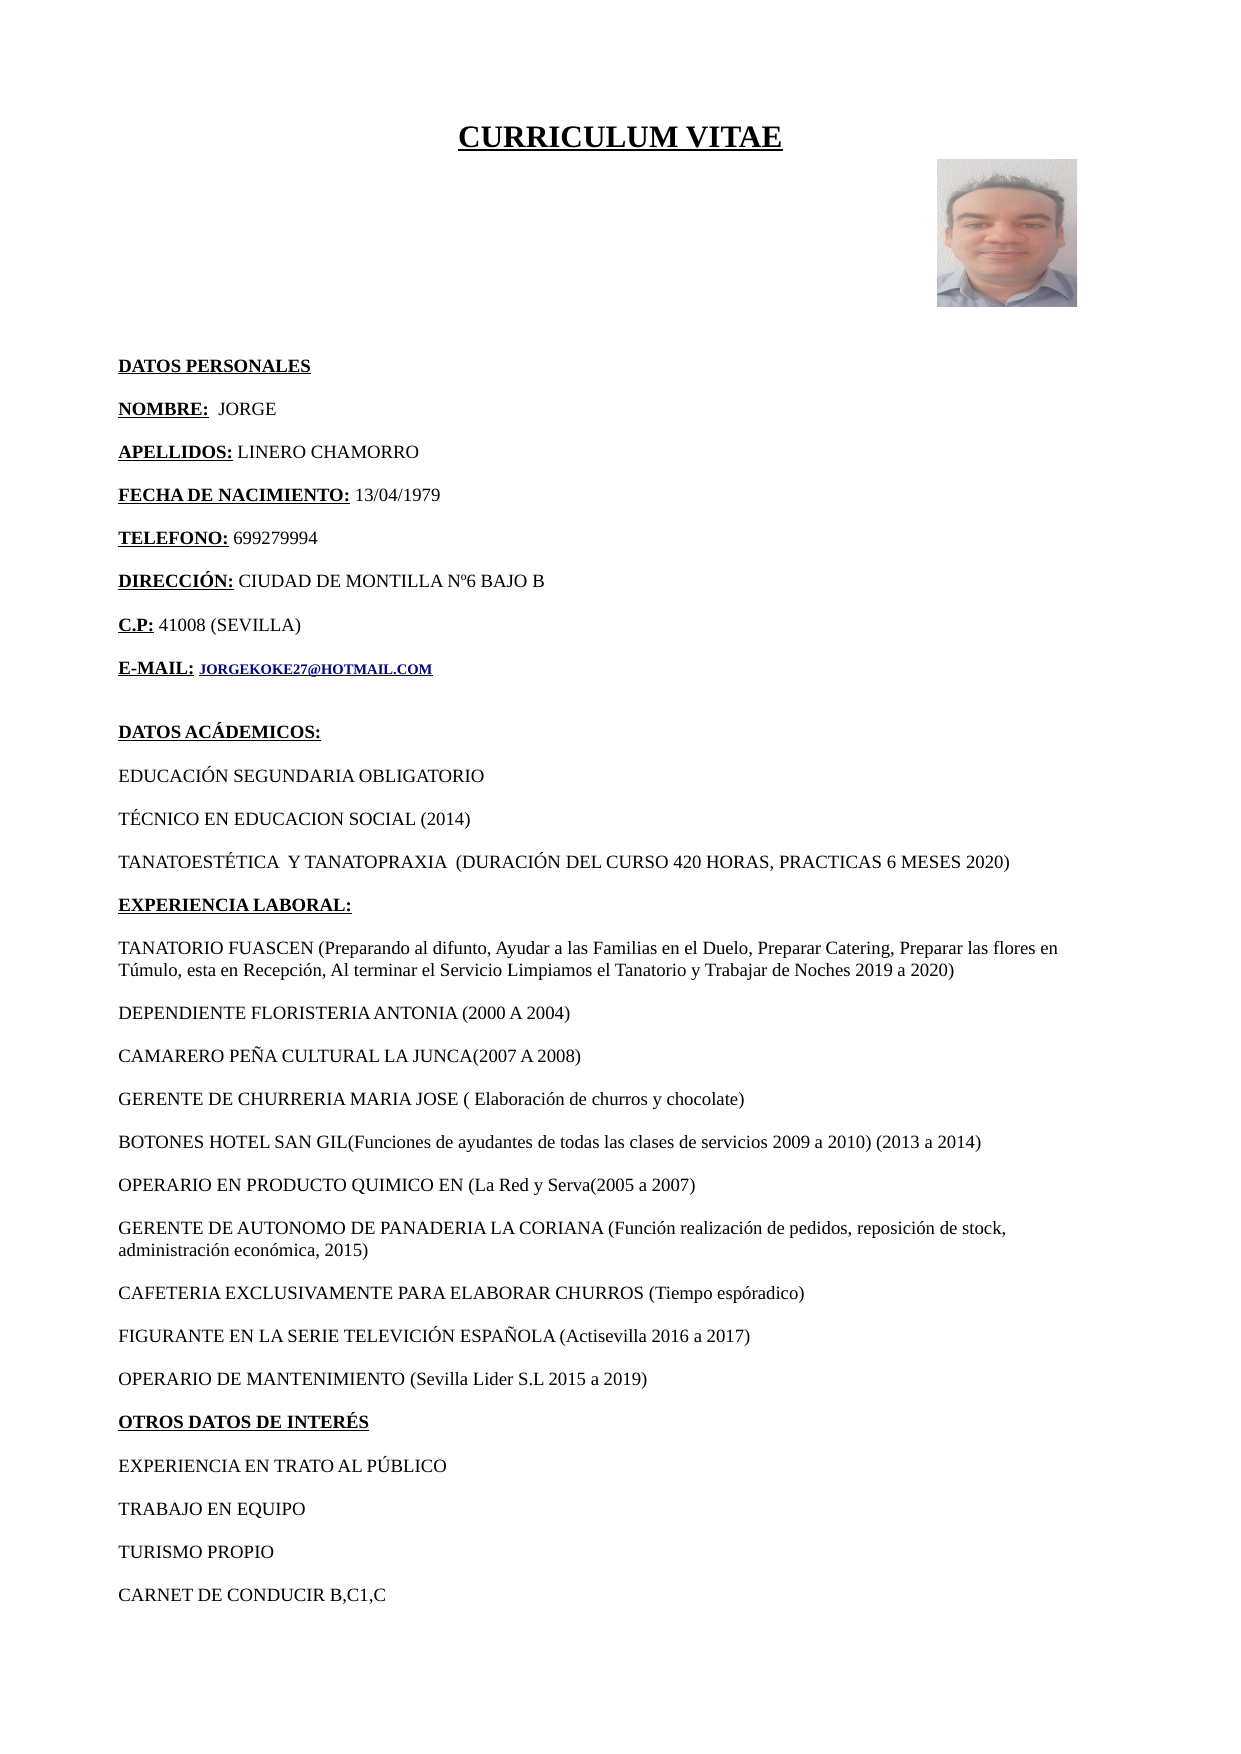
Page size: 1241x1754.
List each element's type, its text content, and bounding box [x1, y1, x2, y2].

text CAFETERIA EXCLUSIVAMENTE PARA ELABORAR CHURROS (Tiempo espóradico) [118, 1282, 1122, 1303]
text TANATOESTÉTICA Y TANATOPRAXIA (DURACIÓN DEL CURSO 420 HORAS, PRACTICAS 6 MESES 2020) [118, 851, 1122, 872]
text E-MAIL: JORGEKOKE27@HOTMAIL.COM [118, 657, 1122, 678]
text TÉCNICO EN EDUCACION SOCIAL (2014) [118, 808, 1122, 829]
text EDUCACIÓN SEGUNDARIA OBLIGATORIO [118, 764, 1122, 786]
text C.P: 41008 (SEVILLA) [118, 613, 1122, 635]
text CARNET DE CONDUCIR B,C1,C [118, 1584, 1122, 1605]
text DEPENDIENTE FLORISTERIA ANTONIA (2000 A 2004) [118, 1002, 1122, 1023]
text TANATORIO FUASCEN (Preparando al difunto, Ayudar a las Familias en el Duelo, Preparar Catering, Preparar las flores en Túmulo, esta en Recepción, Al terminar el Servicio Limpiamos el Tanatorio y Trabajar de Noches 2019 a 2020) [118, 937, 1122, 980]
text FIGURANTE EN LA SERIE TELEVICIÓN ESPAÑOLA (Actisevilla 2016 a 2017) [118, 1325, 1122, 1347]
text OTROS DATOS DE INTERÉS [118, 1411, 1122, 1433]
text OPERARIO EN PRODUCTO QUIMICO EN (La Red y Serva(2005 a 2007) [118, 1174, 1122, 1196]
text GERENTE DE AUTONOMO DE PANADERIA LA CORIANA (Función realización de pedidos, reposición de stock, administración económica, 2015) [118, 1217, 1122, 1260]
picture [937, 159, 1078, 307]
text NOMBRE: JORGE [118, 398, 1122, 419]
text FECHA DE NACIMIENTO: 13/04/1979 [118, 484, 1122, 506]
text TELEFONO: 699279994 [118, 527, 1122, 549]
text APELLIDOS: LINERO CHAMORRO [118, 441, 1122, 463]
text TURISMO PROPIO [118, 1541, 1122, 1562]
text DATOS ACÁDEMICOS: [118, 721, 1122, 743]
text GERENTE DE CHURRERIA MARIA JOSE ( Elaboración de churros y chocolate) [118, 1088, 1122, 1109]
text CAMARERO PEÑA CULTURAL LA JUNCA(2007 A 2008) [118, 1045, 1122, 1066]
text EXPERIENCIA EN TRATO AL PÚBLICO [118, 1454, 1122, 1476]
text TRABAJO EN EQUIPO [118, 1498, 1122, 1519]
text BOTONES HOTEL SAN GIL(Funciones de ayudantes de todas las clases de servicios 2009 a 2010) (2013 a 2014) [118, 1131, 1122, 1153]
text CURRICULUM VITAE [118, 118, 1122, 154]
text EXPERIENCIA LABORAL: [118, 894, 1122, 915]
text DIRECCIÓN: CIUDAD DE MONTILLA Nº6 BAJO B [118, 570, 1122, 592]
text OPERARIO DE MANTENIMIENTO (Sevilla Lider S.L 2015 a 2019) [118, 1368, 1122, 1390]
text DATOS PERSONALES [118, 355, 1122, 376]
